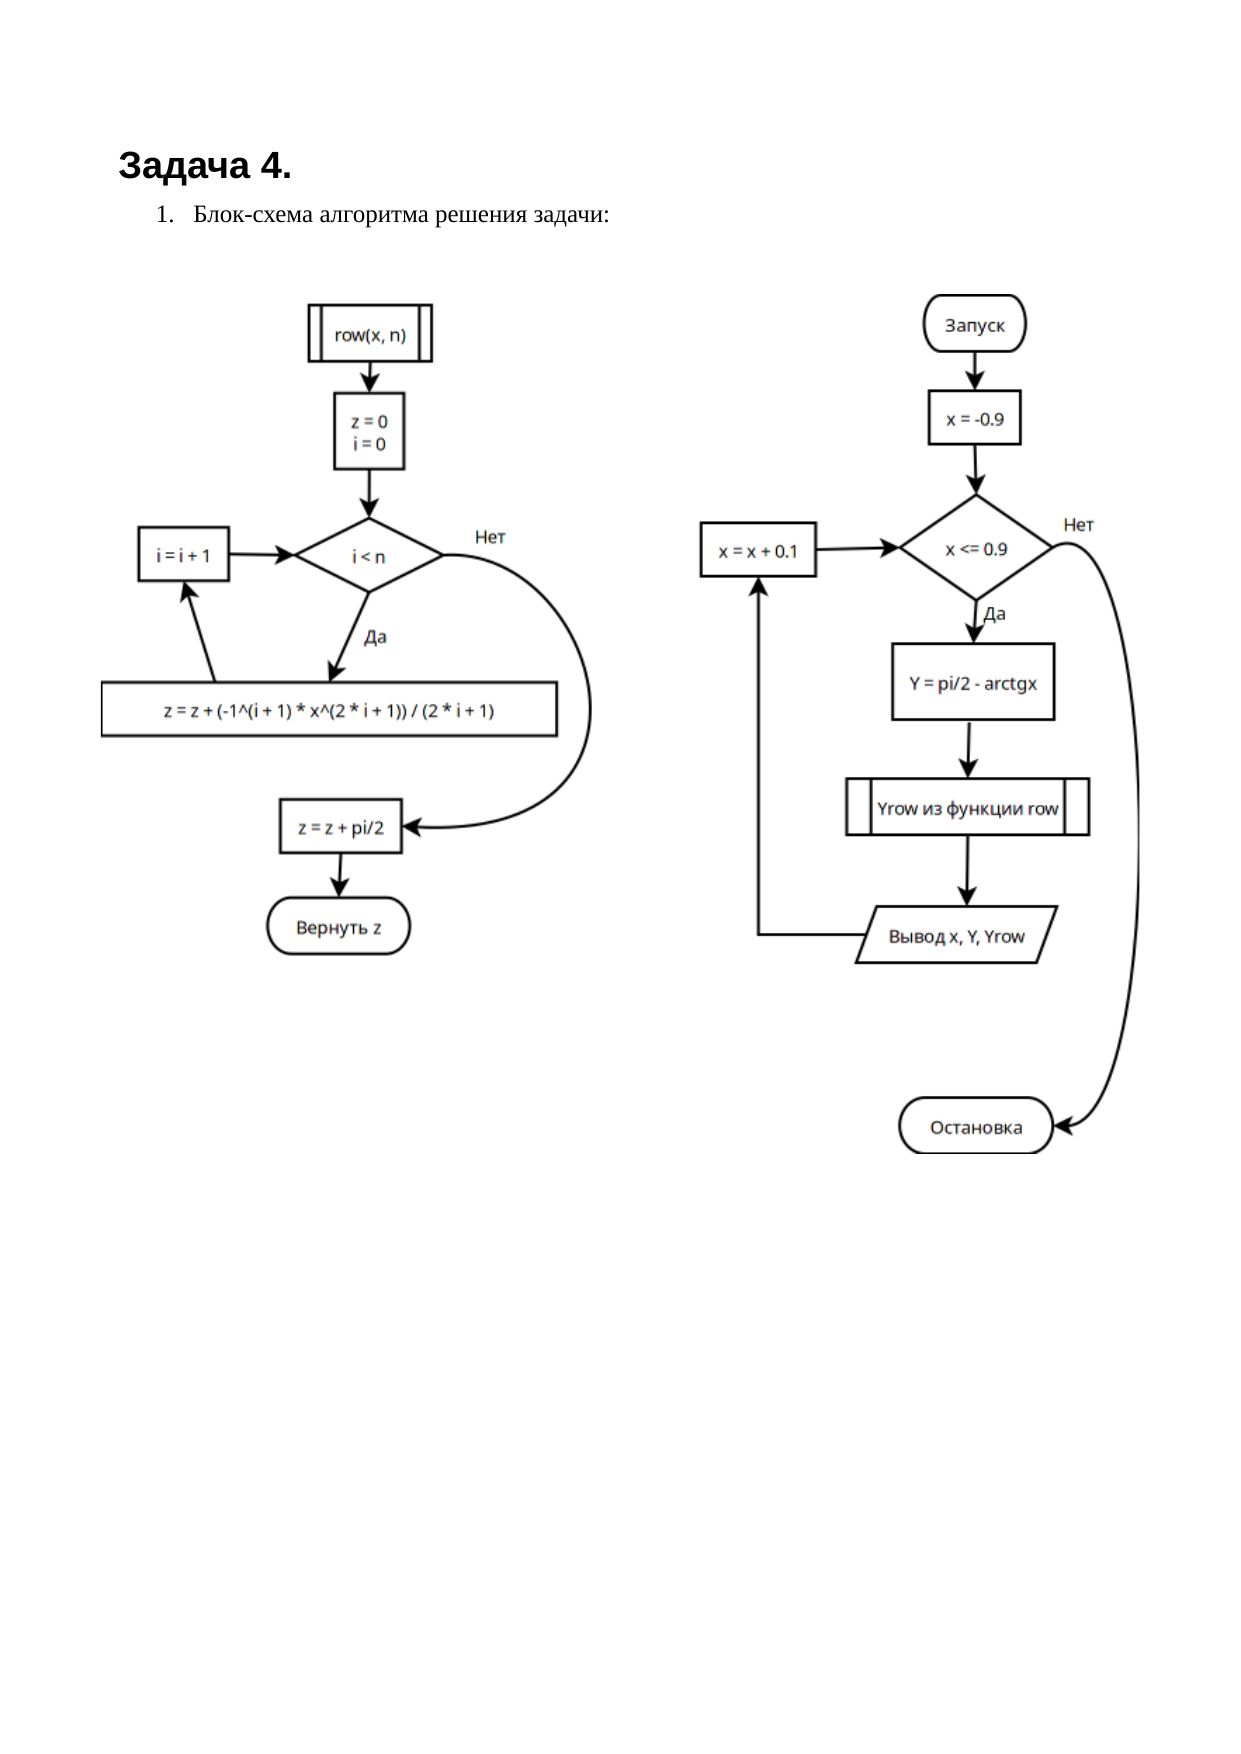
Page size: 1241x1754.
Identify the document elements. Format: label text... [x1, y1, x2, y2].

subtitle Задача 4. [118, 143, 1122, 187]
list Блок-схема алгоритма решения задачи: [156, 199, 1122, 228]
picture [100, 294, 1140, 1154]
